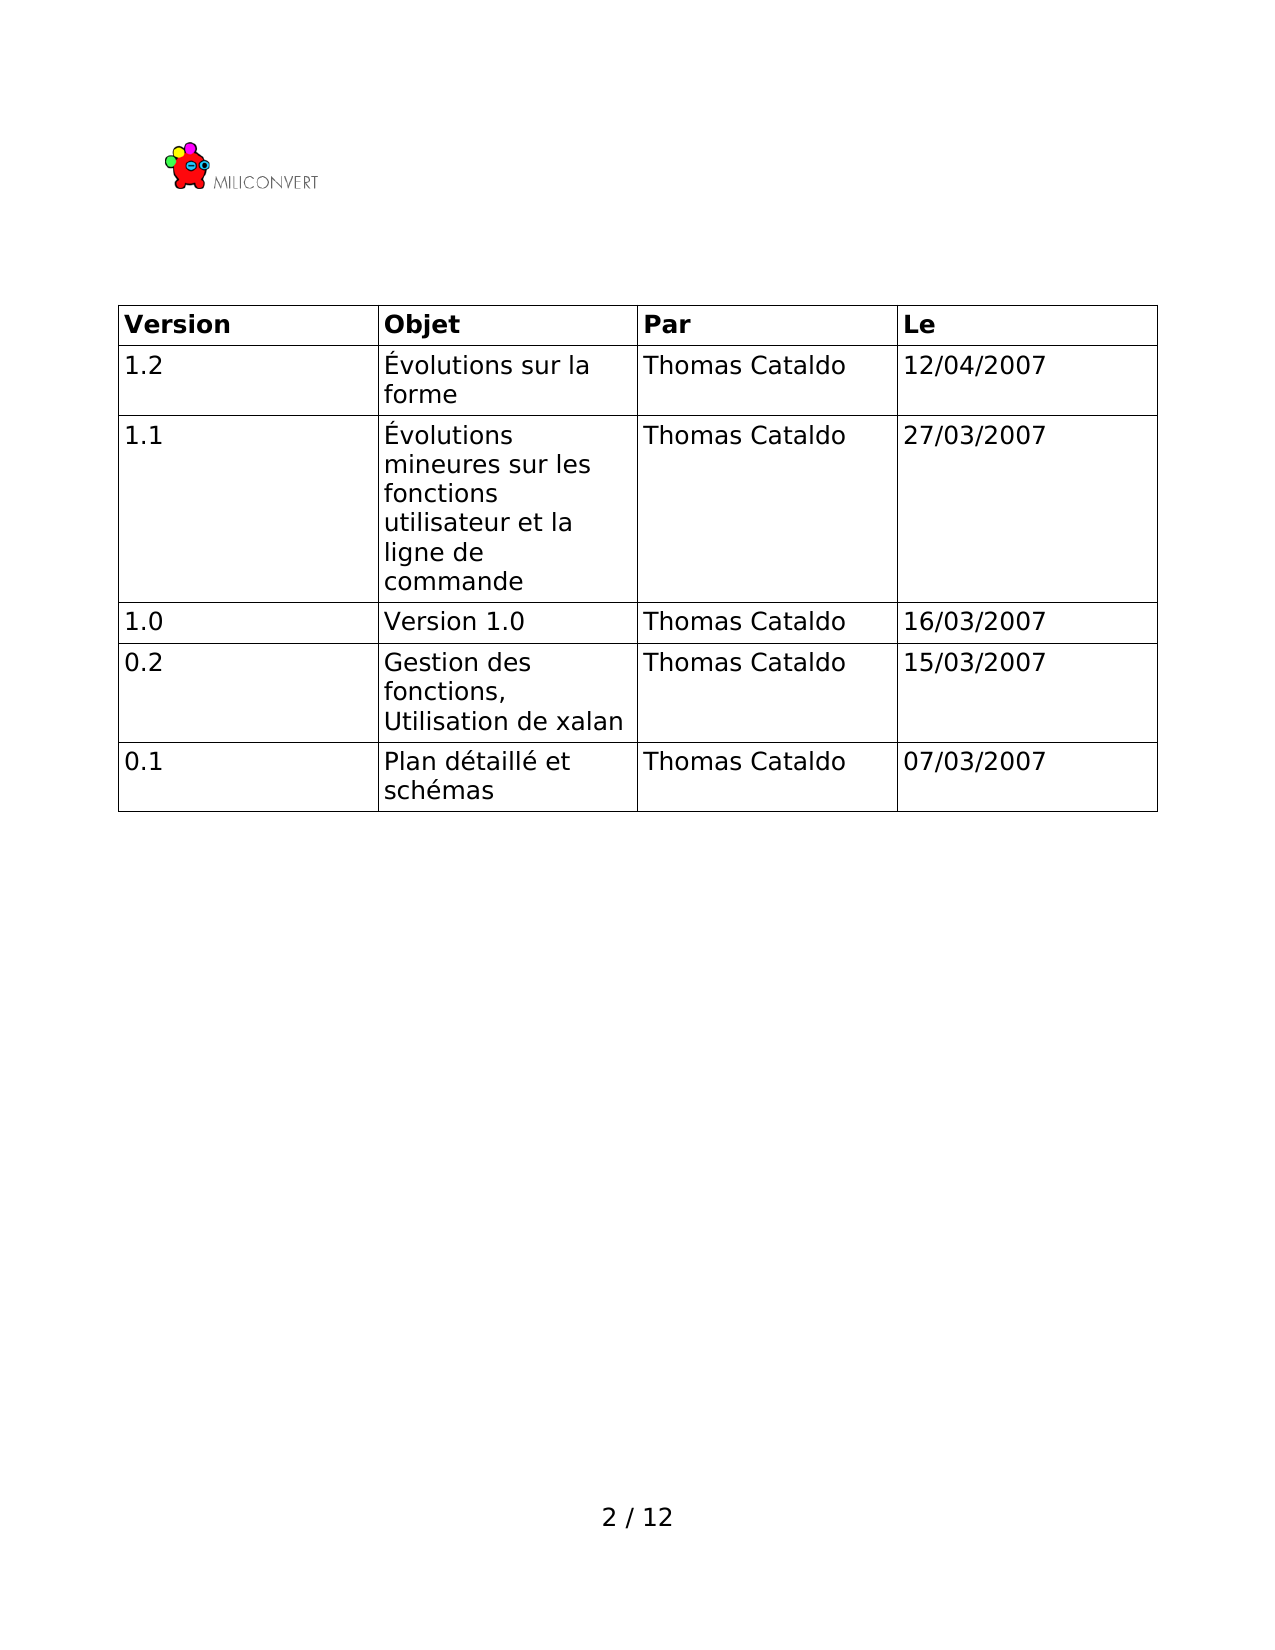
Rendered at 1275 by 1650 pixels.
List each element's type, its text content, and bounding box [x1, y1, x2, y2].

table_cell Plan détaillé et schémas [379, 743, 637, 811]
table_cell Thomas Cataldo [638, 346, 897, 415]
table_cell 1.1 [119, 416, 378, 602]
table_header Version [119, 306, 378, 345]
table_cell 27/03/2007 [898, 416, 1157, 602]
table_cell Gestion des fonctions, Utilisation de xalan [379, 644, 637, 742]
table_cell 16/03/2007 [898, 603, 1157, 642]
table_cell Évolutions sur la forme [379, 346, 637, 415]
table_cell Thomas Cataldo [638, 743, 897, 811]
table_cell 0.1 [119, 743, 378, 811]
table_cell 1.0 [119, 603, 378, 642]
table_cell Thomas Cataldo [638, 416, 897, 602]
table_header Le [898, 306, 1157, 345]
table_cell Version 1.0 [379, 603, 637, 642]
table_cell Évolutions mineures sur les fonctions utilisateur et la ligne de commande [379, 416, 637, 602]
table_cell 07/03/2007 [898, 743, 1157, 811]
table_cell 12/04/2007 [898, 346, 1157, 415]
table_header Objet [379, 306, 637, 345]
table_cell 1.2 [119, 346, 378, 415]
table_cell 15/03/2007 [898, 644, 1157, 742]
table_cell Thomas Cataldo [638, 644, 897, 742]
table_cell Thomas Cataldo [638, 603, 897, 642]
picture [143, 118, 348, 220]
table_cell 0.2 [119, 644, 378, 742]
table_header Par [638, 306, 897, 345]
